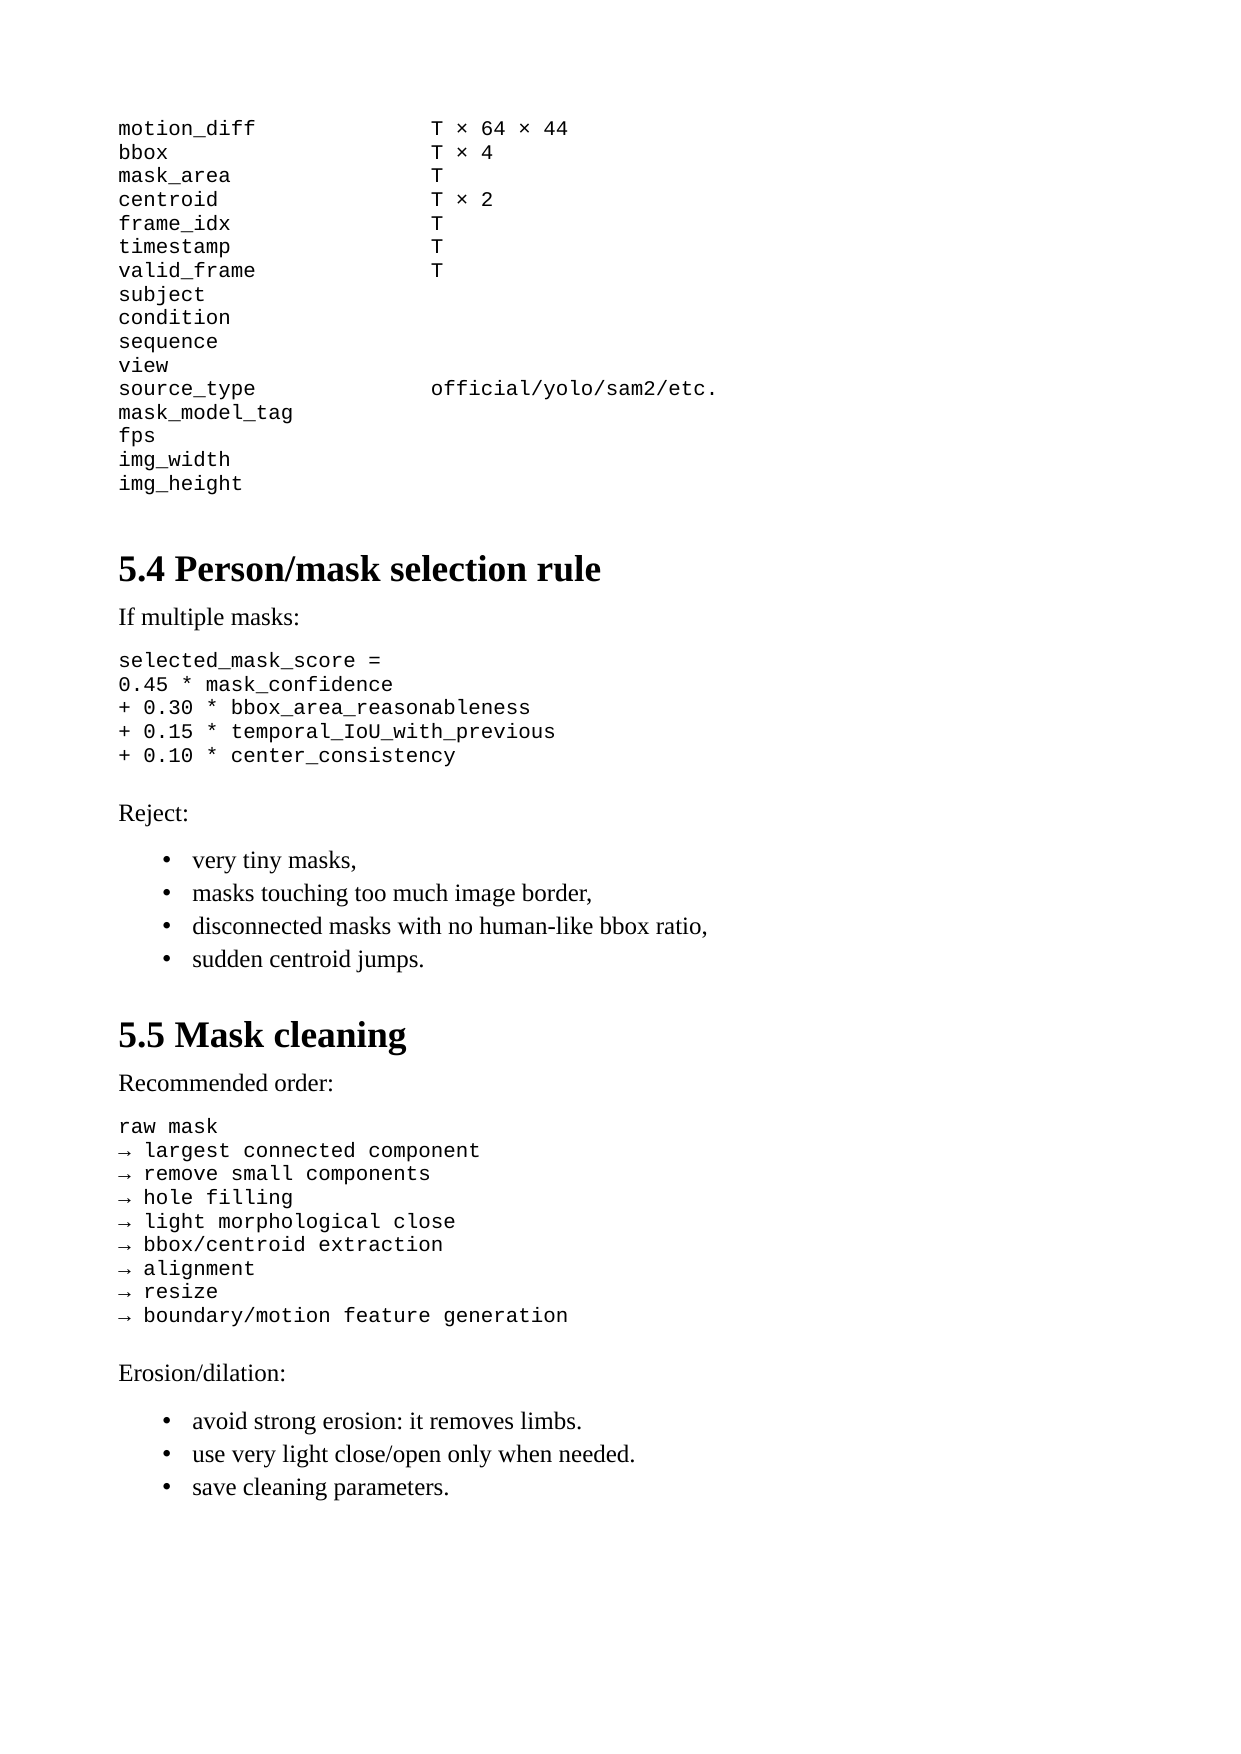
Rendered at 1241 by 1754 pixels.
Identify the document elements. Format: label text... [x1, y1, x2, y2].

text raw mask [118, 1116, 1122, 1140]
text sequence [118, 331, 1122, 354]
list disconnected masks with no human-like bbox ratio, [162, 911, 1122, 940]
text + 0.10 * center_consistency [118, 744, 1122, 768]
text → hole filling [118, 1187, 1122, 1211]
list very tiny masks, [162, 845, 1122, 874]
text bbox T × 4 [118, 142, 1122, 165]
text Recommended order: [118, 1068, 1122, 1097]
list save cleaning parameters. [162, 1472, 1122, 1501]
text view [118, 354, 1122, 378]
text motion_diff T × 64 × 44 [118, 118, 1122, 142]
text selected_mask_score = [118, 650, 1122, 674]
subtitle 5.5 Mask cleaning [118, 1013, 1122, 1056]
text Reject: [118, 798, 1122, 826]
text source_type official/yolo/sam2/etc. [118, 378, 1122, 402]
text → bbox/centroid extraction [118, 1234, 1122, 1258]
text → boundary/motion feature generation [118, 1305, 1122, 1329]
text 0.45 * mask_confidence [118, 674, 1122, 697]
text → remove small components [118, 1163, 1122, 1187]
text condition [118, 307, 1122, 331]
text frame_idx T [118, 213, 1122, 236]
subtitle 5.4 Person/mask selection rule [118, 547, 1122, 590]
text → light morphological close [118, 1211, 1122, 1234]
text If multiple masks: [118, 602, 1122, 631]
text → resize [118, 1282, 1122, 1305]
text Erosion/dilation: [118, 1358, 1122, 1387]
text subject [118, 284, 1122, 307]
text valid_frame T [118, 260, 1122, 284]
text mask_model_tag [118, 402, 1122, 426]
text mask_area T [118, 165, 1122, 189]
text timestamp T [118, 236, 1122, 260]
list use very light close/open only when needed. [162, 1439, 1122, 1468]
text centroid T × 2 [118, 189, 1122, 213]
list avoid strong erosion: it removes limbs. [162, 1406, 1122, 1435]
text + 0.15 * temporal_IoU_with_previous [118, 721, 1122, 744]
text fps [118, 426, 1122, 449]
text → largest connected component [118, 1140, 1122, 1163]
list masks touching too much image border, [162, 878, 1122, 907]
list sudden centroid jumps. [162, 944, 1122, 973]
text → alignment [118, 1258, 1122, 1282]
text img_height [118, 473, 1122, 496]
text img_width [118, 449, 1122, 473]
text + 0.30 * bbox_area_reasonableness [118, 697, 1122, 721]
